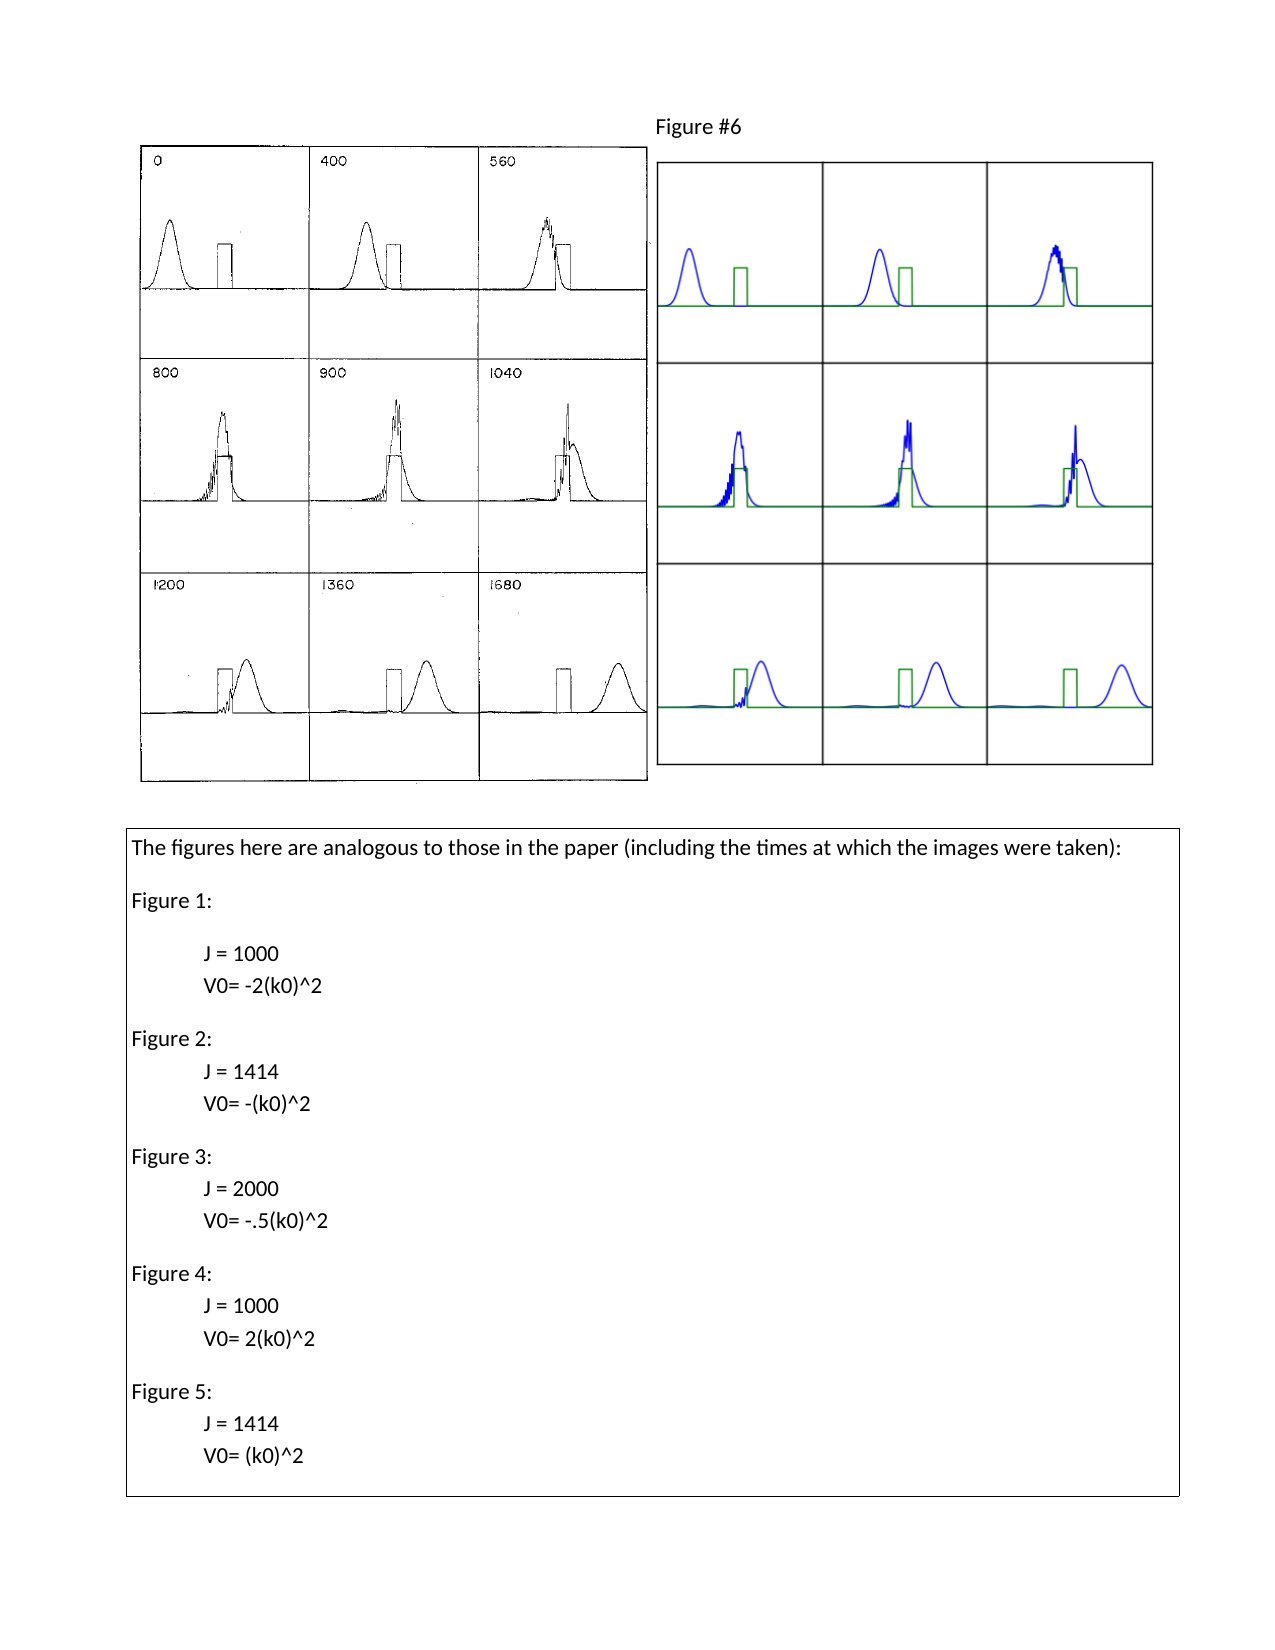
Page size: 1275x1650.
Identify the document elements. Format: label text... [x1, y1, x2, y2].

text Figure #6 [112, 112, 1162, 141]
picture [130, 134, 1155, 790]
table_header The figures here are analogous to those in the paper (including the times at which the images were taken): Figure 1: J = 1000 V0= -2(k0)^2 Figure 2: J = 1414 V0= -(k0)^2 Figure 3: J = 2000 V0= -.5(k0)^2 Figure 4: J = 1000 V0= 2(k0)^2 Figure 5: J = 1414 V0= (k0)^2 [127, 829, 1179, 1496]
